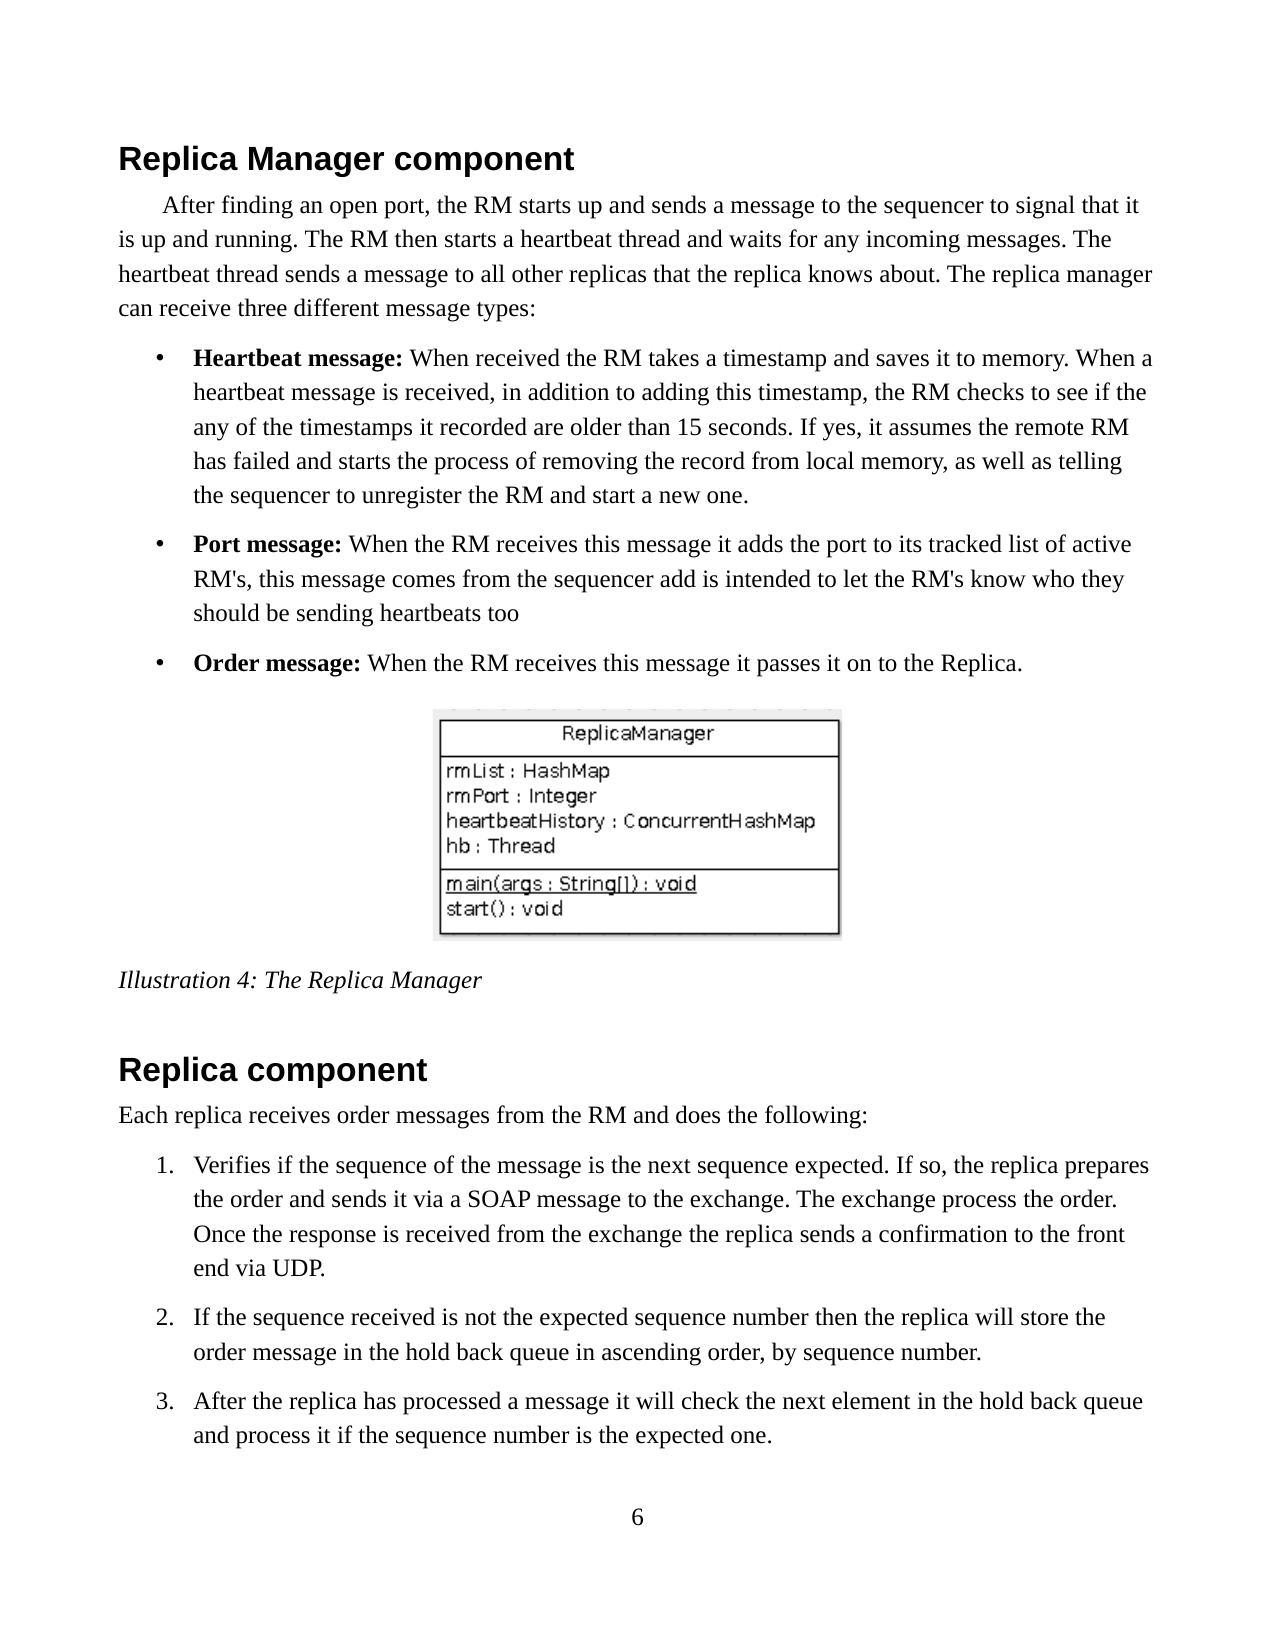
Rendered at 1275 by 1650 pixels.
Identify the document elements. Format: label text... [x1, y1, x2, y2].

list Verifies if the sequence of the message is the next sequence expected. If so, the replica prepares the order and sends it via a SOAP message to the exchange. The exchange process the order. Once the response is received from the exchange the replica sends a confirmation to the front end via UDP. [156, 1150, 1157, 1282]
list If the sequence received is not the expected sequence number then the replica will store the order message in the hold back queue in ascending order, by sequence number. [156, 1302, 1157, 1365]
list Heartbeat message: When received the RM takes a timestamp and saves it to memory. When a heartbeat message is received, in addition to adding this timestamp, the RM checks to see if the any of the timestamps it recorded are older than 15 seconds. If yes, it assumes the remote RM has failed and starts the process of removing the record from local memory, as well as telling the sequencer to unregister the RM and start a new one. [156, 343, 1157, 509]
list After the replica has processed a message it will check the next element in the hold back queue and process it if the sequence number is the expected one. [156, 1386, 1157, 1449]
list Order message: When the RM receives this message it passes it on to the Replica. [156, 648, 1157, 676]
text Illustration 4: The Replica Manager [118, 965, 1157, 994]
subtitle Replica Manager component [118, 139, 1157, 178]
subtitle Replica component [118, 1049, 1157, 1088]
picture [432, 709, 843, 941]
text After finding an open port, the RM starts up and sends a message to the sequencer to signal that it is up and running. The RM then starts a heartbeat thread and waits for any incoming messages. The heartbeat thread sends a message to all other replicas that the replica knows about. The replica manager can receive three different message types: [118, 190, 1157, 322]
text Each replica receives order messages from the RM and does the following: [118, 1101, 1157, 1129]
list Port message: When the RM receives this message it adds the port to its tracked list of active RM's, this message comes from the sequencer add is intended to let the RM's know who they should be sending heartbeats too [156, 529, 1157, 627]
